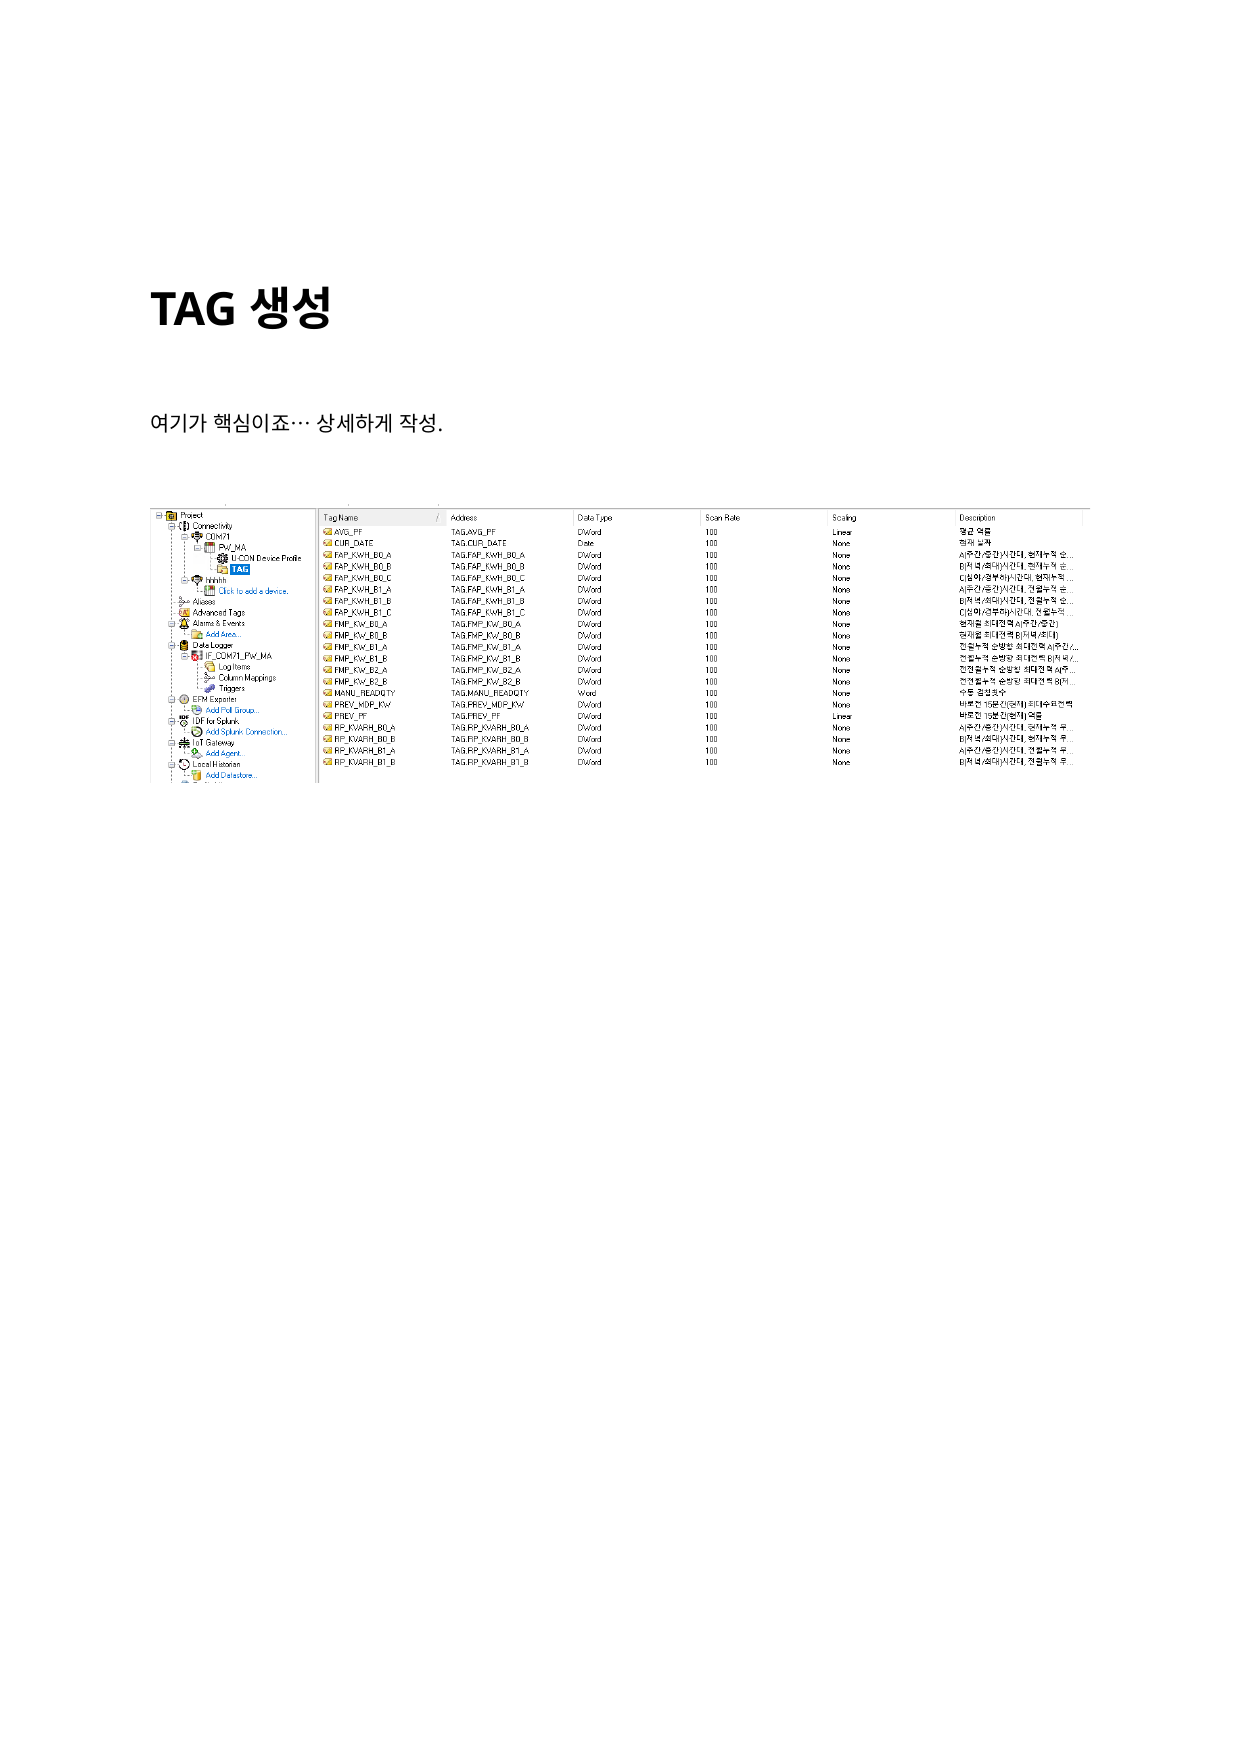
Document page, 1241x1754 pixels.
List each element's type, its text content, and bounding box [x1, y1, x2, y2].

text 여기가 핵심이죠… 상세하게 작성. [150, 408, 1090, 438]
picture [150, 504, 1091, 783]
text TAG 생성 [150, 272, 1090, 338]
